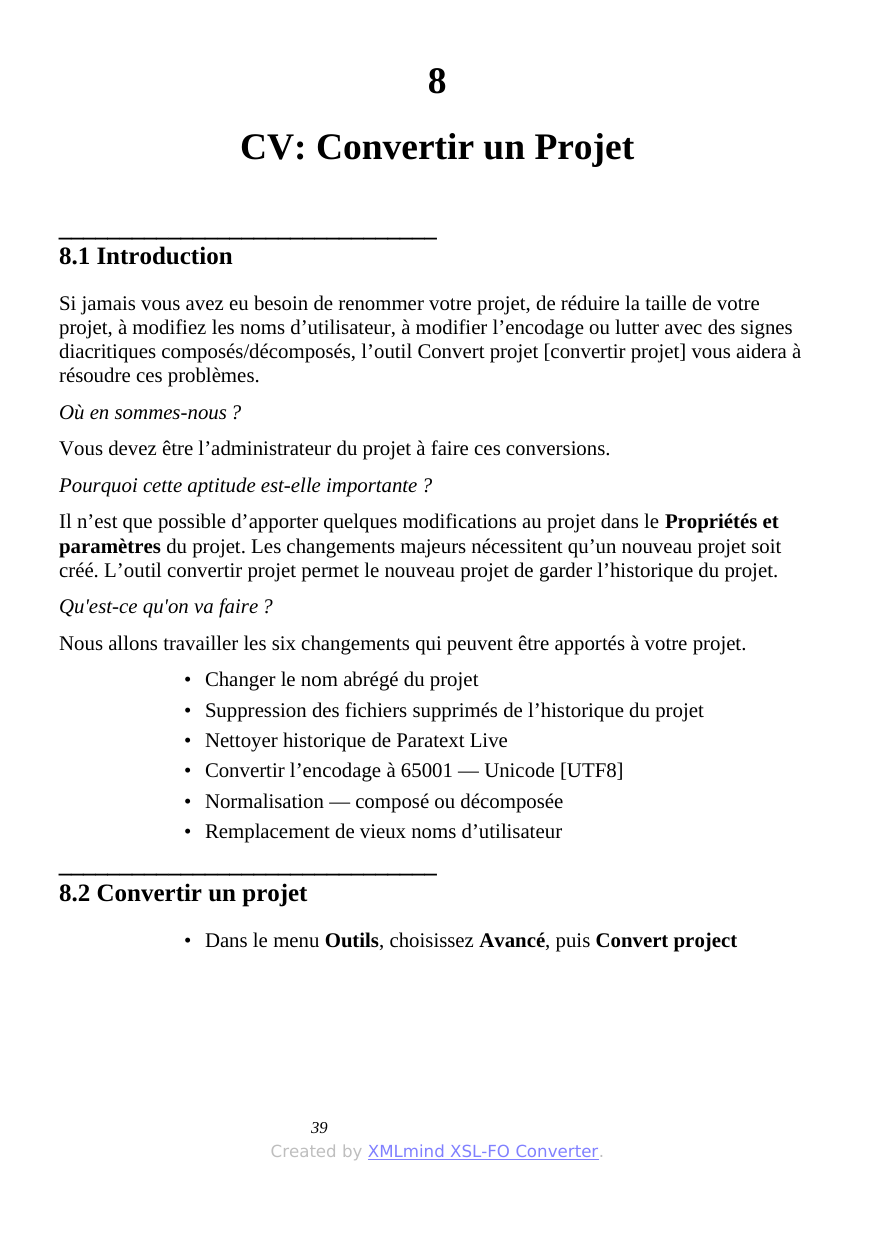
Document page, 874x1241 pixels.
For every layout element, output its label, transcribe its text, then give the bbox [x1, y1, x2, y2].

text Si jamais vous avez eu besoin de renommer votre projet, de réduire la taille de votre projet, à modifiez les noms d’utilisateur, à modifier l’encodage ou lutter avec des signes diacritiques composés/décomposés, l’outil Convert projet [convertir projet] vous aidera à résoudre ces problèmes. [59, 291, 815, 387]
list Changer le nom abrégé du projet [184, 667, 815, 691]
text Où en sommes-nous ? [59, 400, 815, 424]
list Nettoyer historique de Paratext Live [184, 728, 815, 752]
text Pourquoi cette aptitude est-elle importante ? [59, 473, 815, 497]
text 8 [59, 59, 815, 102]
list Convertir l’encodage à 65001 — Unicode [UTF8] [184, 758, 815, 782]
list Suppression des fichiers supprimés de l’historique du projet [184, 698, 815, 722]
text 8.1 Introduction [59, 241, 815, 270]
list Remplacement de vieux noms d’utilisateur [184, 819, 815, 843]
text Vous devez être l’administrateur du projet à faire ces conversions. [59, 436, 815, 460]
text Nous allons travailler les six changements qui peuvent être apportés à votre projet. [59, 631, 815, 655]
text Qu'est-ce qu'on va faire ? [59, 594, 815, 618]
text Il n’est que possible d’apporter quelques modifications au projet dans le Propriétés et paramètres du projet. Les changements majeurs nécessitent qu’un nouveau projet soit créé. L’outil convertir projet permet le nouveau projet de garder l’historique du projet. [59, 509, 815, 582]
list Normalisation — composé ou décomposée [184, 788, 815, 813]
text 8.2 Convertir un projet [59, 878, 815, 907]
text CV: Convertir un Projet [59, 124, 815, 168]
list Dans le menu Outils, choisissez Avancé, puis Convert project [184, 927, 815, 952]
